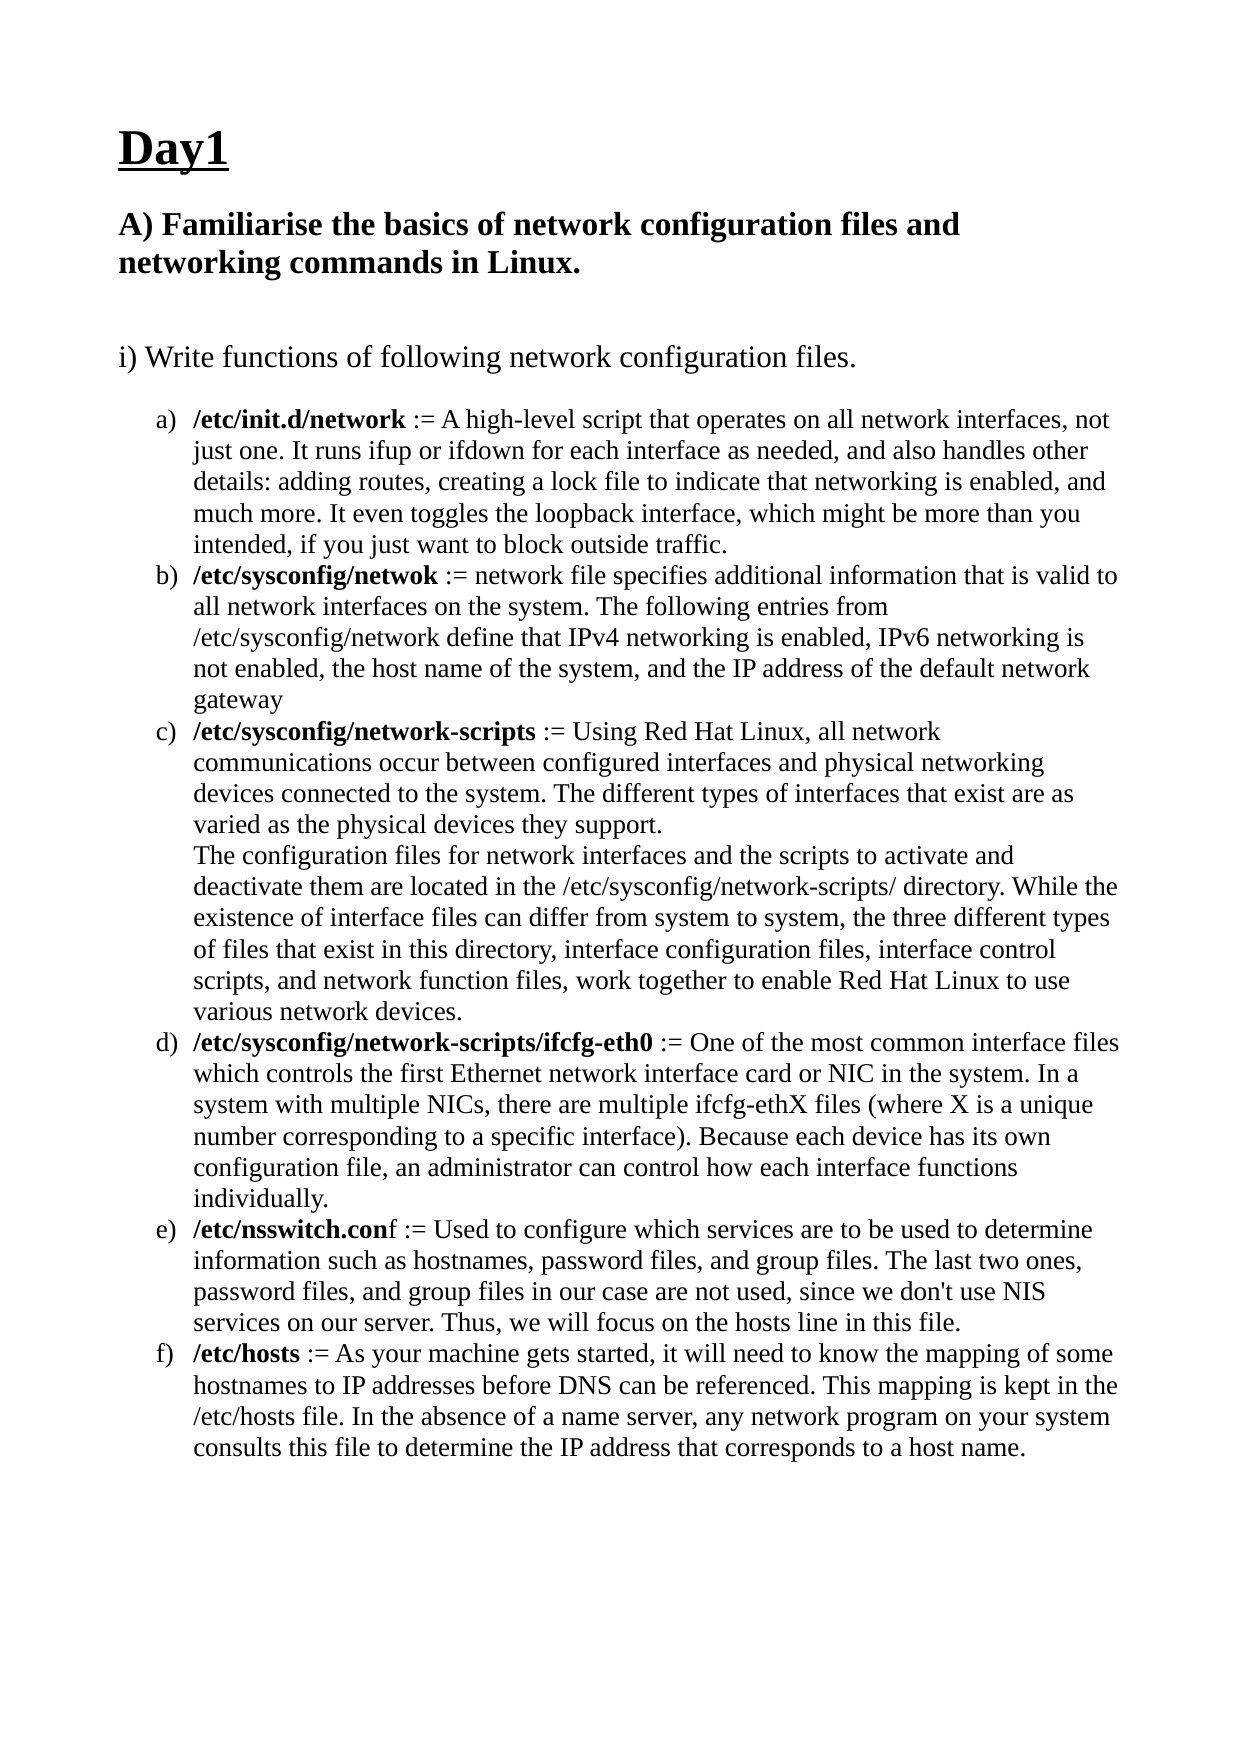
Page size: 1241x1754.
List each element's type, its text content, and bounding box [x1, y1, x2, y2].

list /etc/sysconfig/netwok := network file specifies additional information that is valid to all network interfaces on the system. The following entries from /etc/sysconfig/network define that IPv4 networking is enabled, IPv6 networking is not enabled, the host name of the system, and the IP address of the default network gateway [156, 559, 1122, 715]
list /etc/hosts := As your machine gets started, it will need to know the mapping of some hostnames to IP addresses before DNS can be referenced. This mapping is kept in the /etc/hosts file. In the absence of a name server, any network program on your system consults this file to determine the IP address that corresponds to a host name. [156, 1338, 1122, 1462]
list /etc/sysconfig/network-scripts := Using Red Hat Linux, all network communications occur between configured interfaces and physical networking devices connected to the system. The different types of interfaces that exist are as varied as the physical devices they support. [156, 715, 1122, 839]
text A) Familiarise the basics of network configuration files and networking commands in Linux. [118, 204, 1122, 281]
text Day1 [118, 118, 1122, 176]
list /etc/init.d/network := A high-level script that operates on all network interfaces, not just one. It runs ifup or ifdown for each interface as needed, and also handles other details: adding routes, creating a lock file to indicate that networking is enabled, and much more. It even toggles the loopback interface, which might be more than you intended, if you just want to block outside traffic. [156, 403, 1122, 559]
list /etc/nsswitch.conf := Used to configure which services are to be used to determine information such as hostnames, password files, and group files. The last two ones, password files, and group files in our case are not used, since we don't use NIS services on our server. Thus, we will focus on the hosts line in this file. [156, 1213, 1122, 1338]
list The configuration files for network interfaces and the scripts to activate and deactivate them are located in the /etc/sysconfig/network-scripts/ directory. While the existence of interface files can differ from system to system, the three different types of files that exist in this directory, interface configuration files, interface control scripts, and network function files, work together to enable Red Hat Linux to use various network devices. [156, 839, 1122, 1026]
text i) Write functions of following network configuration files. [118, 338, 1122, 374]
list /etc/sysconfig/network-scripts/ifcfg-eth0 := One of the most common interface files which controls the first Ethernet network interface card or NIC in the system. In a system with multiple NICs, there are multiple ifcfg-ethX files (where X is a unique number corresponding to a specific interface). Because each device has its own configuration file, an administrator can control how each interface functions individually. [156, 1026, 1122, 1213]
